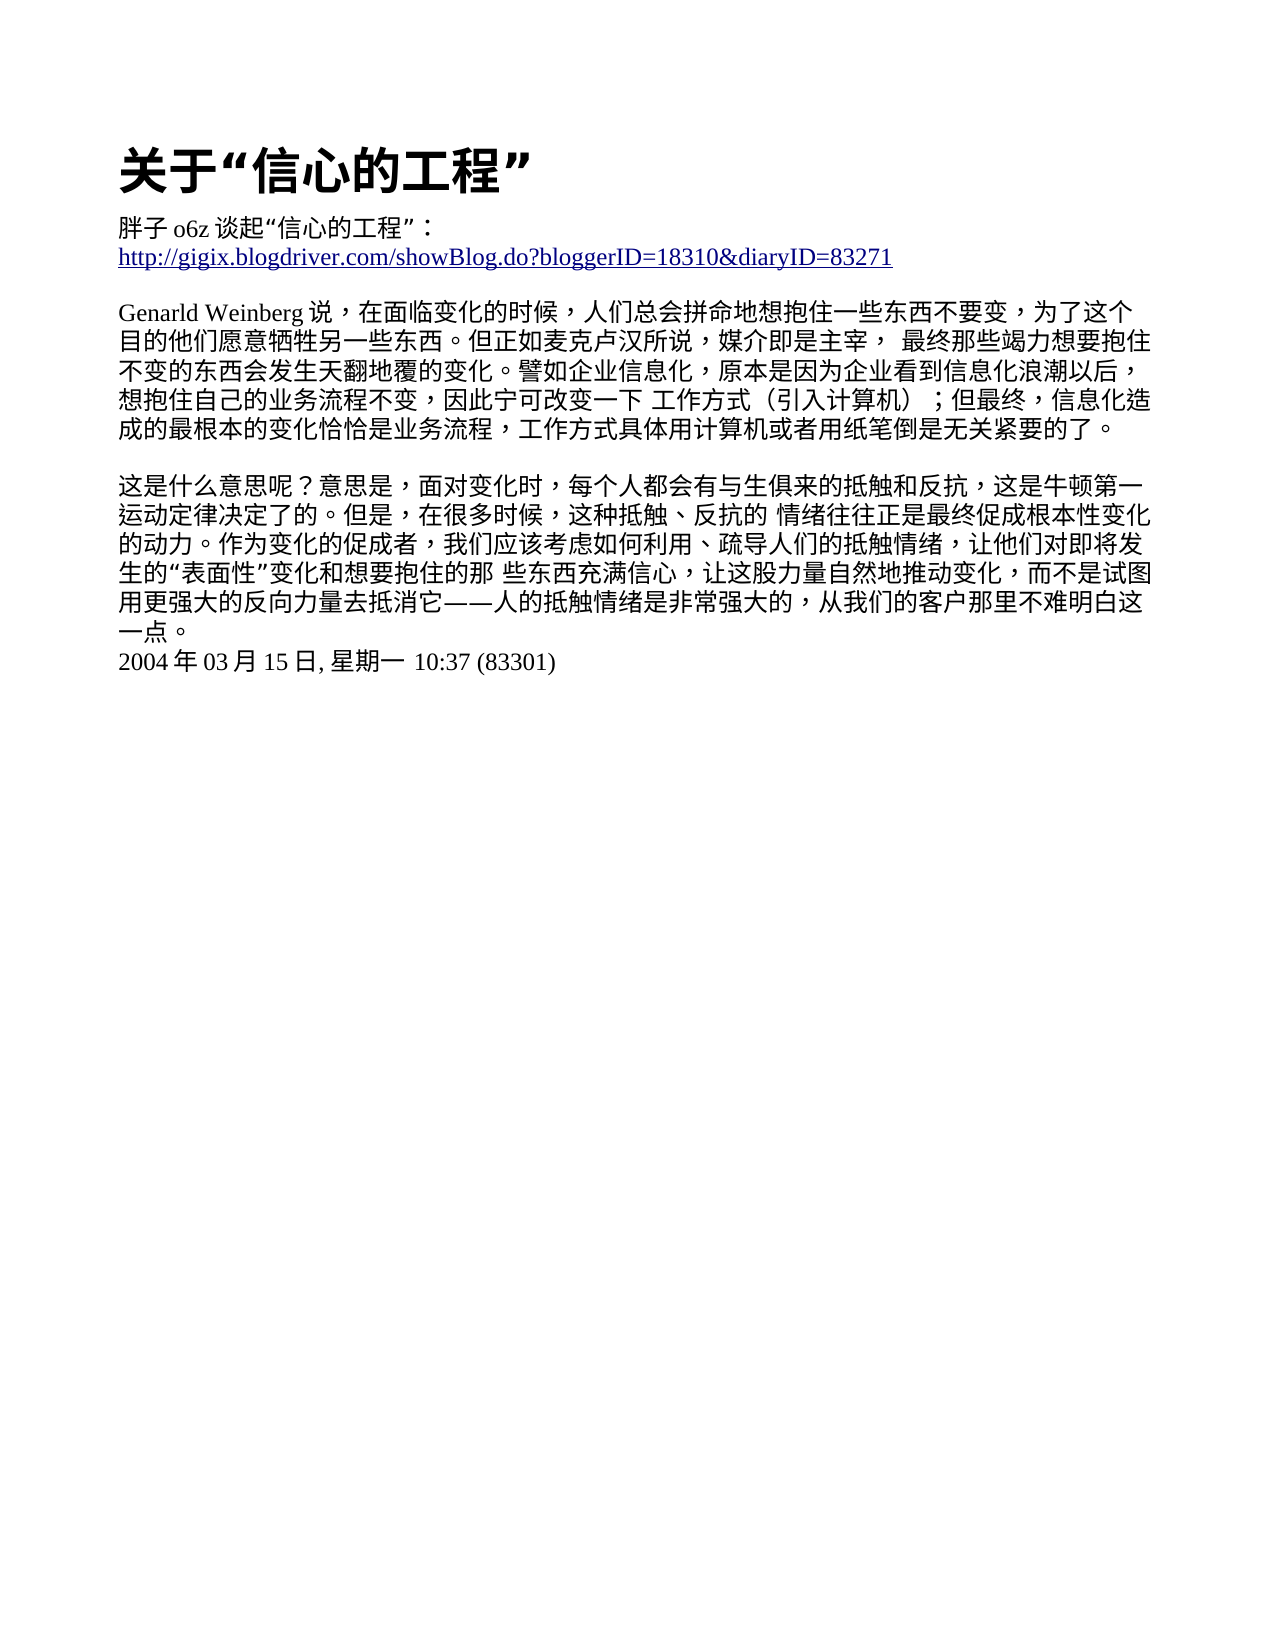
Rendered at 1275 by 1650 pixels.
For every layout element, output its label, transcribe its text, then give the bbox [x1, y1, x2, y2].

text 这是什么意思呢？意思是，面对变化时，每个人都会有与生俱来的抵触和反抗，这是牛顿第一运动定律决定了的。但是，在很多时候，这种抵触、反抗的 情绪往往正是最终促成根本性变化的动力。作为变化的促成者，我们应该考虑如何利用、疏导人们的抵触情绪，让他们对即将发生的“表面性”变化和想要抱住的那 些东西充满信心，让这股力量自然地推动变化，而不是试图用更强大的反向力量去抵消它——人的抵触情绪是非常强大的，从我们的客户那里不难明白这一点。 [118, 472, 1157, 647]
text 2004年03月15日, 星期一 10:37 (83301) [118, 647, 1157, 676]
text http://gigix.blogdriver.com/showBlog.do?bloggerID=18310&diaryID=83271 [118, 243, 1157, 271]
text 胖子o6z谈起“信心的工程”： [118, 214, 1157, 243]
subtitle 关于“信心的工程” [118, 143, 1157, 201]
text Genarld Weinberg说，在面临变化的时候，人们总会拼命地想抱住一些东西不要变，为了这个目的他们愿意牺牲另一些东西。但正如麦克卢汉所说，媒介即是主宰， 最终那些竭力想要抱住不变的东西会发生天翻地覆的变化。譬如企业信息化，原本是因为企业看到信息化浪潮以后，想抱住自己的业务流程不变，因此宁可改变一下 工作方式（引入计算机）；但最终，信息化造成的最根本的变化恰恰是业务流程，工作方式具体用计算机或者用纸笔倒是无关紧要的了。 [118, 298, 1157, 444]
